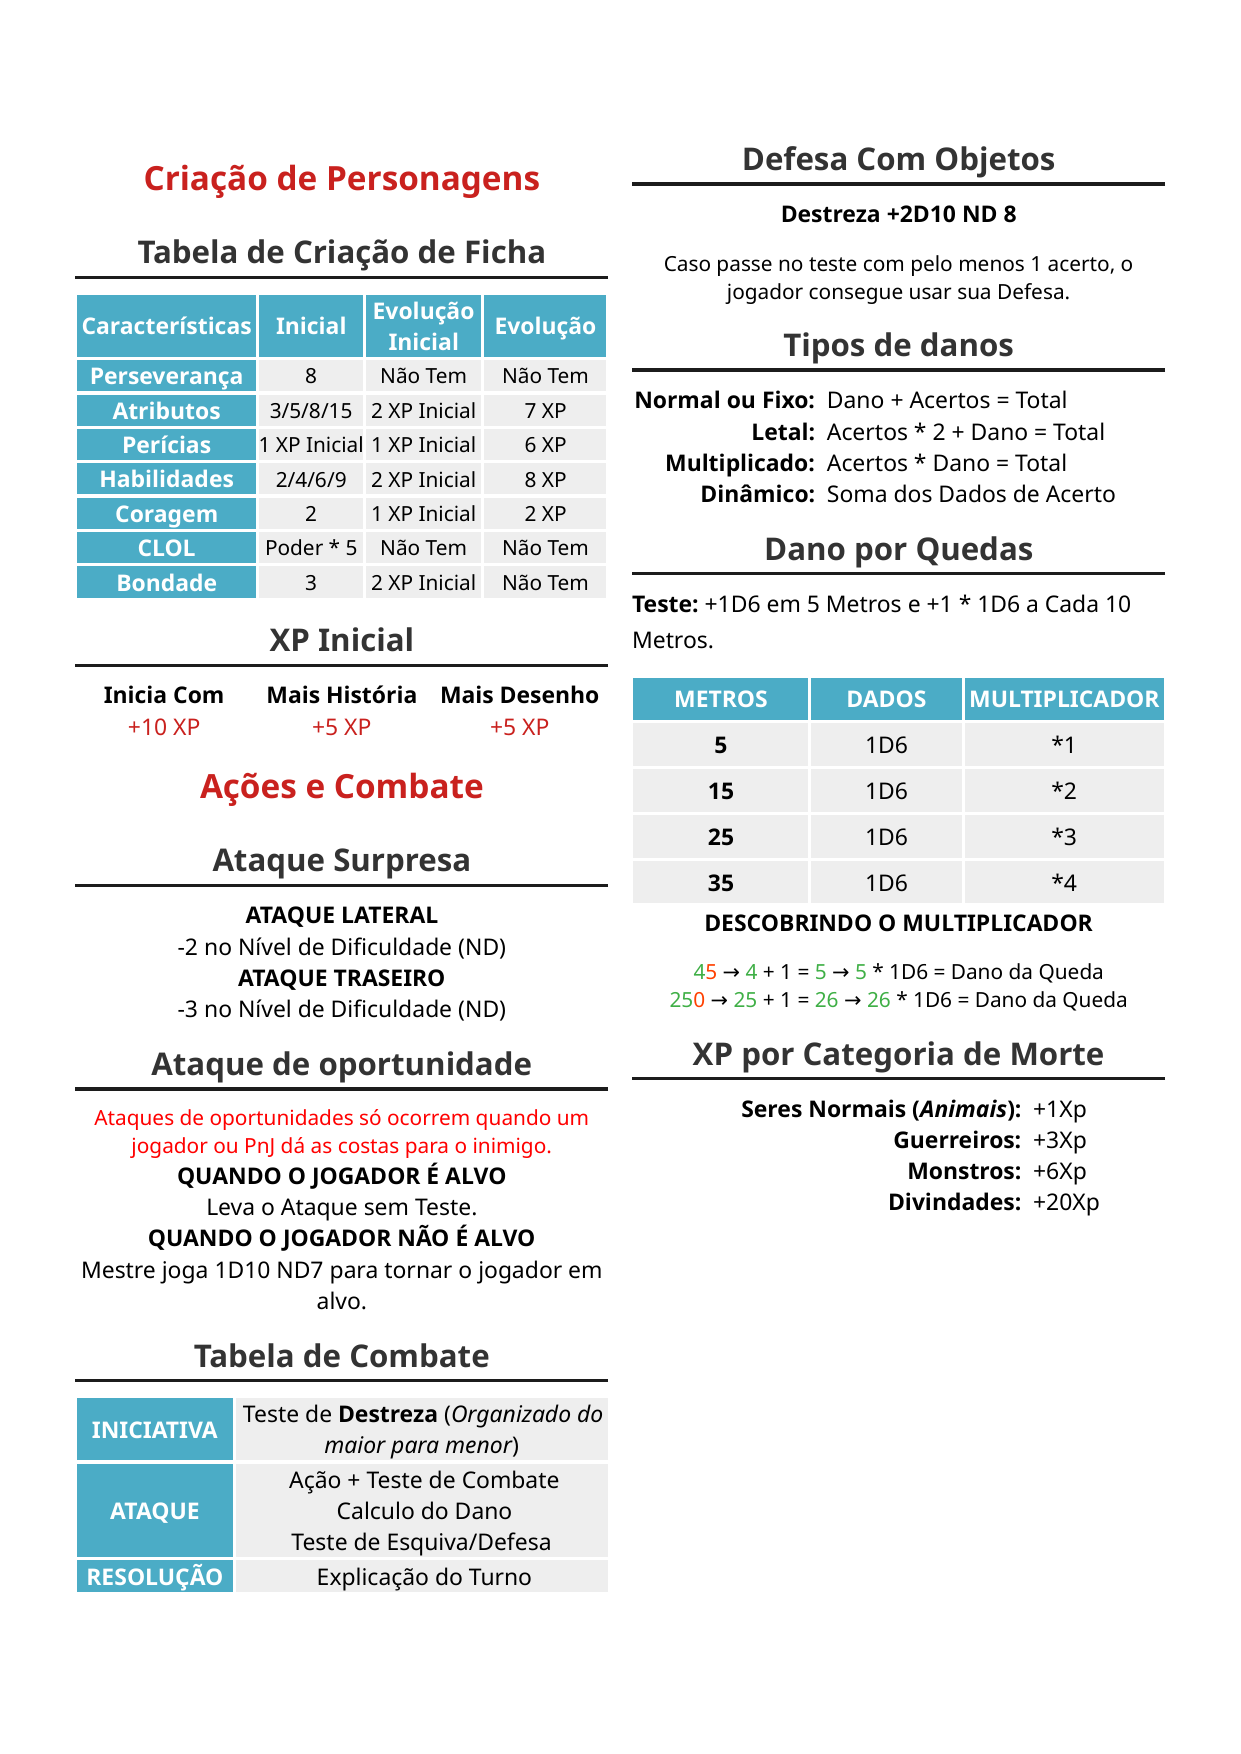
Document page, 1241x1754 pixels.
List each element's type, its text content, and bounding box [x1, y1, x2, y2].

table_cell ATAQUE [77, 1464, 233, 1557]
table_cell 25 [633, 815, 808, 858]
table_header DADOS [811, 678, 962, 720]
table_cell 2/4/6/9 [259, 463, 363, 494]
table_header Dano + Acertos = Total [821, 384, 1165, 415]
table_header Seres Normais (Animais): [632, 1093, 1027, 1124]
table_header METROS [633, 678, 808, 720]
table_cell Não Tem [366, 360, 481, 391]
list ATAQUE TRASEIRO [75, 962, 608, 993]
table_cell +6Xp [1027, 1155, 1165, 1186]
table_cell CLOL [77, 532, 256, 563]
table_header Teste de Destreza (Organizado do maior para menor) [236, 1398, 608, 1460]
list -3 no Nível de Dificuldade (ND) [75, 993, 608, 1024]
subtitle Ataque de oportunidade [75, 1039, 608, 1087]
text Teste: +1D6 em 5 Metros e +1 * 1D6 a Cada 10 Metros. [632, 588, 1165, 655]
list QUANDO O JOGADOR É ALVO [75, 1160, 608, 1191]
table_header Evolução Inicial [366, 295, 481, 357]
table_cell 7 XP [484, 395, 606, 426]
text DESCOBRINDO O MULTIPLICADOR [632, 907, 1165, 938]
table_cell Atributos [77, 395, 256, 426]
table_cell 3/5/8/15 [259, 395, 363, 426]
table_cell Bondade [77, 566, 256, 598]
table_cell Perseverança [77, 360, 256, 391]
table_header MULTIPLICADOR [965, 678, 1164, 720]
table_cell 6 XP [484, 429, 606, 460]
table_cell Explicação do Turno [236, 1560, 608, 1592]
table_cell 35 [633, 861, 808, 903]
list Mestre joga 1D10 ND7 para tornar o jogador em alvo. [75, 1254, 608, 1316]
table_cell 1 XP Inicial [259, 429, 363, 460]
table_cell 1D6 [811, 769, 962, 812]
subtitle Ataque Surpresa [75, 835, 608, 884]
table_cell 1 XP Inicial [366, 498, 481, 529]
table_header Normal ou Fixo: [632, 384, 821, 415]
table_header INICIATIVA [77, 1398, 233, 1460]
table_cell Divindades: [632, 1186, 1027, 1218]
list QUANDO O JOGADOR NÃO É ALVO [75, 1222, 608, 1254]
table_cell 2 XP [484, 498, 606, 529]
table_cell +3Xp [1027, 1124, 1165, 1155]
subtitle 250 → 25 + 1 = 26 → 26 * 1D6 = Dano da Queda [632, 986, 1165, 1014]
subtitle Tabela de Criação de Ficha [75, 227, 608, 276]
subtitle XP por Categoria de Morte [632, 1028, 1165, 1077]
table_cell Não Tem [484, 360, 606, 391]
table_cell Não Tem [484, 566, 606, 598]
table_cell *1 [965, 723, 1164, 766]
subtitle 45 → 4 + 1 = 5 → 5 * 1D6 = Dano da Queda [632, 957, 1165, 986]
table_cell Poder * 5 [259, 532, 363, 563]
table_header +1Xp [1027, 1093, 1165, 1124]
subtitle Dano por Quedas [632, 524, 1165, 572]
table_cell Soma dos Dados de Acerto [821, 478, 1165, 509]
text Destreza +2D10 ND 8 [632, 198, 1165, 229]
table_header Inicia Com [75, 680, 253, 711]
table_cell +10 XP [75, 711, 253, 742]
table_cell 3 [259, 566, 363, 598]
table_cell Ação + Teste de Combate Calculo do Dano Teste de Esquiva/Defesa [236, 1464, 608, 1557]
subtitle Tipos de danos [632, 320, 1165, 368]
table_header Evolução [484, 295, 606, 357]
table_cell Guerreiros: [632, 1124, 1027, 1155]
table_cell 8 [259, 360, 363, 391]
table_cell *3 [965, 815, 1164, 858]
list -2 no Nível de Dificuldade (ND) [75, 931, 608, 962]
subtitle Ataques de oportunidades só ocorrem quando um jogador ou PnJ dá as costas para o inimigo. [75, 1103, 608, 1160]
table_cell Letal: [632, 415, 821, 447]
table_cell 8 XP [484, 463, 606, 494]
table_header Características [77, 295, 256, 357]
table_cell 2 XP Inicial [366, 463, 481, 494]
table_cell Monstros: [632, 1155, 1027, 1186]
table_cell 2 XP Inicial [366, 566, 481, 598]
list ATAQUE LATERAL [75, 899, 608, 931]
table_cell Acertos * Dano = Total [821, 447, 1165, 478]
table_cell Não Tem [366, 532, 481, 563]
subtitle XP Inicial [75, 615, 608, 664]
table_cell Acertos * 2 + Dano = Total [821, 415, 1165, 447]
subtitle Ações e Combate [75, 763, 608, 808]
subtitle Caso passe no teste com pelo menos 1 acerto, o jogador consegue usar sua Defesa. [632, 249, 1165, 306]
table_cell Multiplicado: [632, 447, 821, 478]
table_cell 1D6 [811, 723, 962, 766]
table_cell Habilidades [77, 463, 256, 494]
table_cell 1D6 [811, 861, 962, 903]
table_cell Não Tem [484, 532, 606, 563]
table_cell Dinâmico: [632, 478, 821, 509]
table_cell *2 [965, 769, 1164, 812]
subtitle Criação de Personagens [75, 155, 608, 200]
table_cell 2 XP Inicial [366, 395, 481, 426]
table_cell 1D6 [811, 815, 962, 858]
table_cell 15 [633, 769, 808, 812]
table_cell +5 XP [431, 711, 608, 742]
table_header Mais Desenho [431, 680, 608, 711]
table_cell 1 XP Inicial [366, 429, 481, 460]
table_cell 2 [259, 498, 363, 529]
table_cell +5 XP [253, 711, 431, 742]
subtitle Tabela de Combate [75, 1331, 608, 1379]
table_header Inicial [259, 295, 363, 357]
table_cell *4 [965, 861, 1164, 903]
list Leva o Ataque sem Teste. [75, 1191, 608, 1222]
subtitle Defesa Com Objetos [632, 134, 1165, 182]
table_cell RESOLUÇÃO [77, 1560, 233, 1592]
table_cell 5 [633, 723, 808, 766]
table_cell Coragem [77, 498, 256, 529]
table_cell Perícias [77, 429, 256, 460]
table_cell +20Xp [1027, 1186, 1165, 1218]
table_header Mais História [253, 680, 431, 711]
